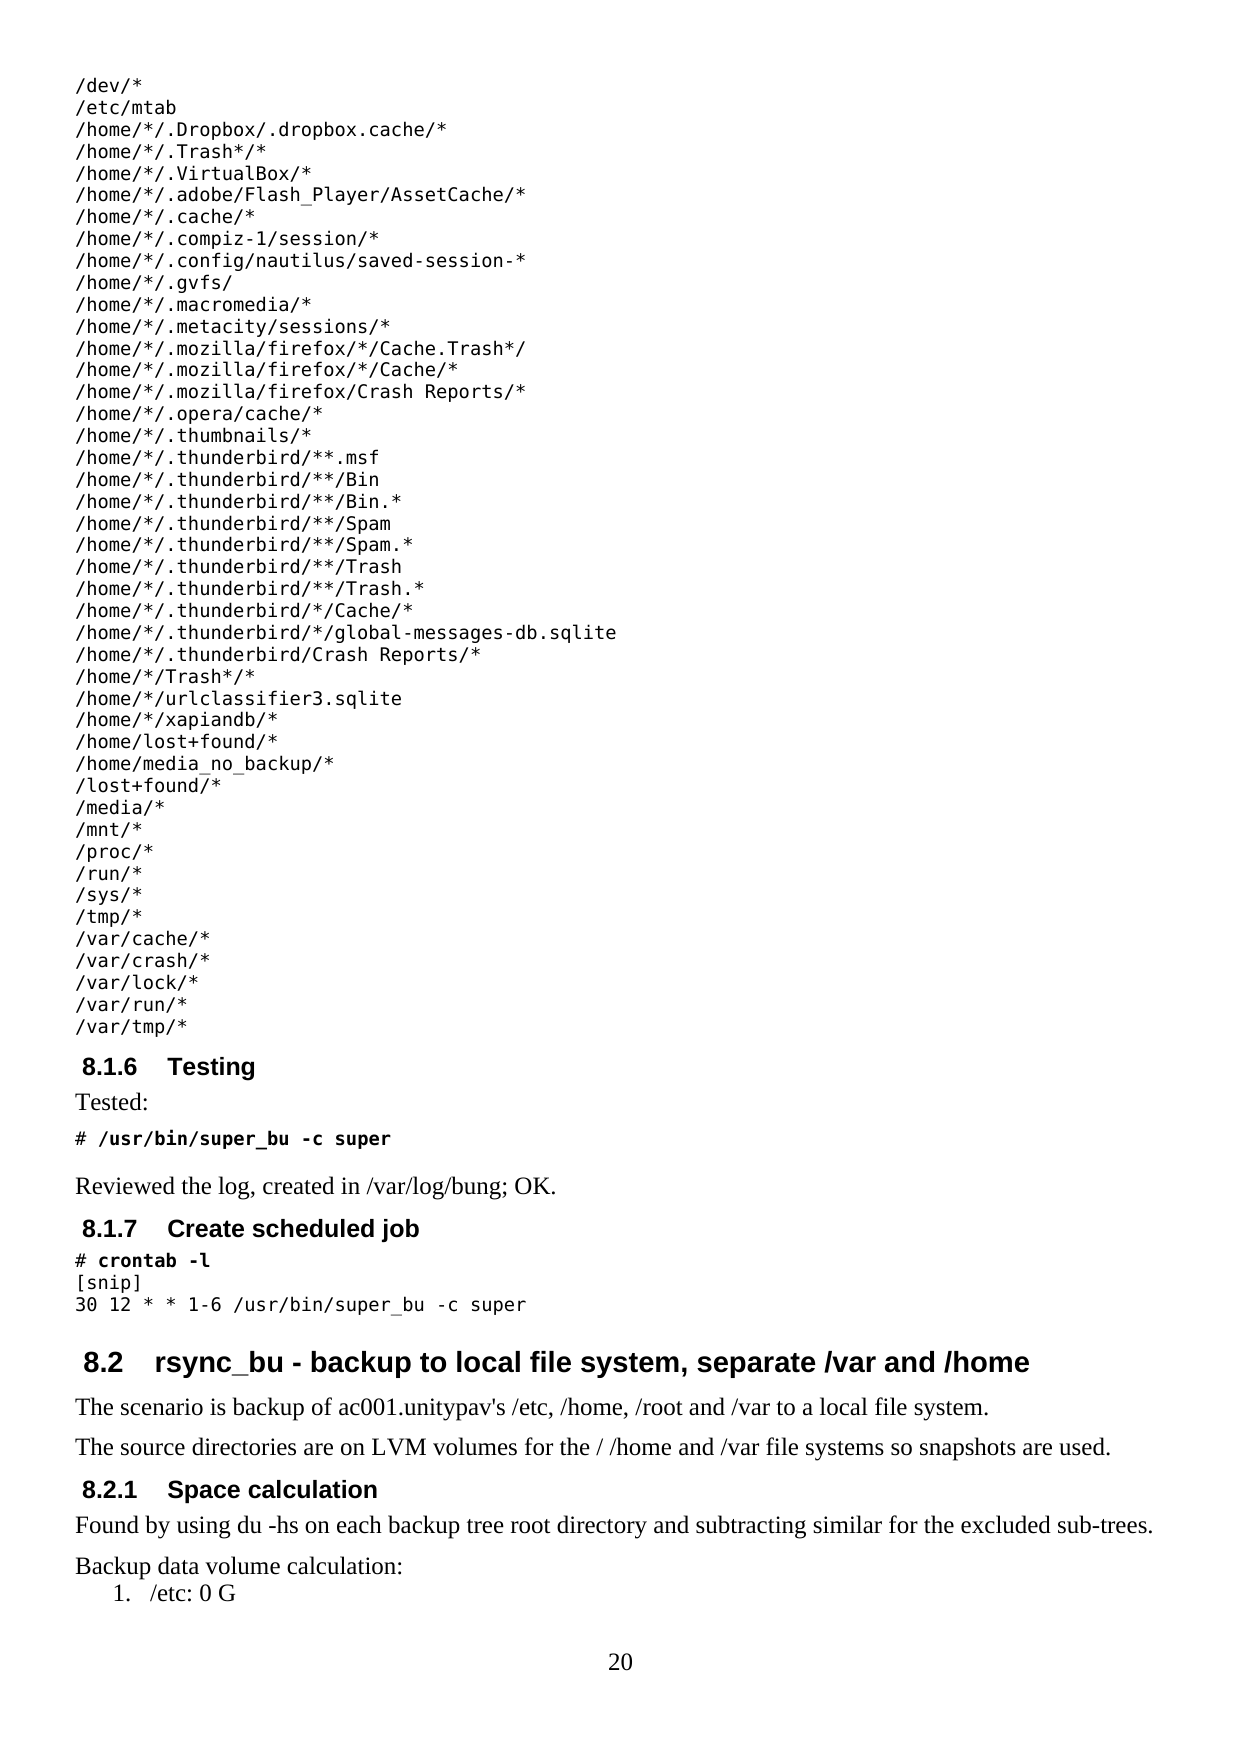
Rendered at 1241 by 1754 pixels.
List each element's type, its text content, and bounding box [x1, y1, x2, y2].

subtitle Create scheduled job [75, 1214, 1166, 1242]
text /home/*/.mozilla/firefox/*/Cache/* [75, 359, 1166, 381]
text /home/*/.thunderbird/**/Bin [75, 469, 1166, 491]
subtitle Space calculation [75, 1476, 1166, 1504]
text The source directories are on LVM volumes for the / /home and /var file systems so snapshots are used. [75, 1433, 1166, 1461]
text /var/lock/* [75, 972, 1166, 994]
text 30 12 * * 1-6 /usr/bin/super_bu -c super [75, 1294, 1166, 1316]
text /home/*/xapiandb/* [75, 709, 1166, 731]
text /home/*/urlclassifier3.sqlite [75, 687, 1166, 709]
text /var/run/* [75, 994, 1166, 1016]
text /var/crash/* [75, 950, 1166, 972]
text Found by using du -hs on each backup tree root directory and subtracting similar for the excluded sub-trees. [75, 1512, 1166, 1539]
text /home/*/.thunderbird/Crash Reports/* [75, 644, 1166, 666]
text /home/*/.thumbnails/* [75, 425, 1166, 447]
text /home/*/.thunderbird/**/Trash [75, 556, 1166, 578]
text /home/*/.gvfs/ [75, 272, 1166, 294]
text /home/*/.adobe/Flash_Player/AssetCache/* [75, 184, 1166, 206]
text Tested: [75, 1088, 1166, 1116]
subtitle Testing [75, 1052, 1166, 1080]
text /lost+found/* [75, 775, 1166, 797]
text /sys/* [75, 884, 1166, 906]
text /dev/* [75, 75, 1166, 97]
text /home/*/.thunderbird/**.msf [75, 447, 1166, 469]
text /mnt/* [75, 819, 1166, 841]
text # crontab -l [75, 1250, 1166, 1272]
text /home/*/.Trash*/* [75, 141, 1166, 162]
text /var/tmp/* [75, 1016, 1166, 1037]
text /home/media_no_backup/* [75, 753, 1166, 775]
text /home/*/.opera/cache/* [75, 403, 1166, 425]
text /home/lost+found/* [75, 731, 1166, 753]
text /media/* [75, 797, 1166, 819]
text /home/*/.thunderbird/*/global-messages-db.sqlite [75, 622, 1166, 644]
text /home/*/.thunderbird/**/Spam.* [75, 534, 1166, 556]
list /etc: 0 G [112, 1579, 1166, 1607]
text /var/cache/* [75, 928, 1166, 950]
text /home/*/.config/nautilus/saved-session-* [75, 250, 1166, 272]
text /tmp/* [75, 906, 1166, 928]
text /home/*/.mozilla/firefox/*/Cache.Trash*/ [75, 337, 1166, 359]
text /home/*/.metacity/sessions/* [75, 316, 1166, 337]
text # /usr/bin/super_bu -c super [75, 1128, 1166, 1172]
text The scenario is backup of ac001.unitypav's /etc, /home, /root and /var to a local file system. [75, 1393, 1166, 1421]
text /home/*/Trash*/* [75, 666, 1166, 687]
text Backup data volume calculation: [75, 1552, 1166, 1579]
text [snip] [75, 1272, 1166, 1294]
text /home/*/.macromedia/* [75, 294, 1166, 316]
subtitle rsync_bu - backup to local file system, separate /var and /home [75, 1346, 1166, 1378]
text /home/*/.thunderbird/**/Spam [75, 512, 1166, 534]
text /home/*/.compiz-1/session/* [75, 228, 1166, 250]
text /home/*/.thunderbird/**/Trash.* [75, 578, 1166, 600]
text /run/* [75, 862, 1166, 884]
text /home/*/.thunderbird/**/Bin.* [75, 491, 1166, 512]
text Reviewed the log, created in /var/log/bung; OK. [75, 1172, 1166, 1199]
text /home/*/.VirtualBox/* [75, 162, 1166, 184]
text /home/*/.mozilla/firefox/Crash Reports/* [75, 381, 1166, 403]
text /home/*/.thunderbird/*/Cache/* [75, 600, 1166, 622]
text /etc/mtab [75, 97, 1166, 119]
text /home/*/.cache/* [75, 206, 1166, 228]
text /proc/* [75, 841, 1166, 862]
text /home/*/.Dropbox/.dropbox.cache/* [75, 119, 1166, 141]
